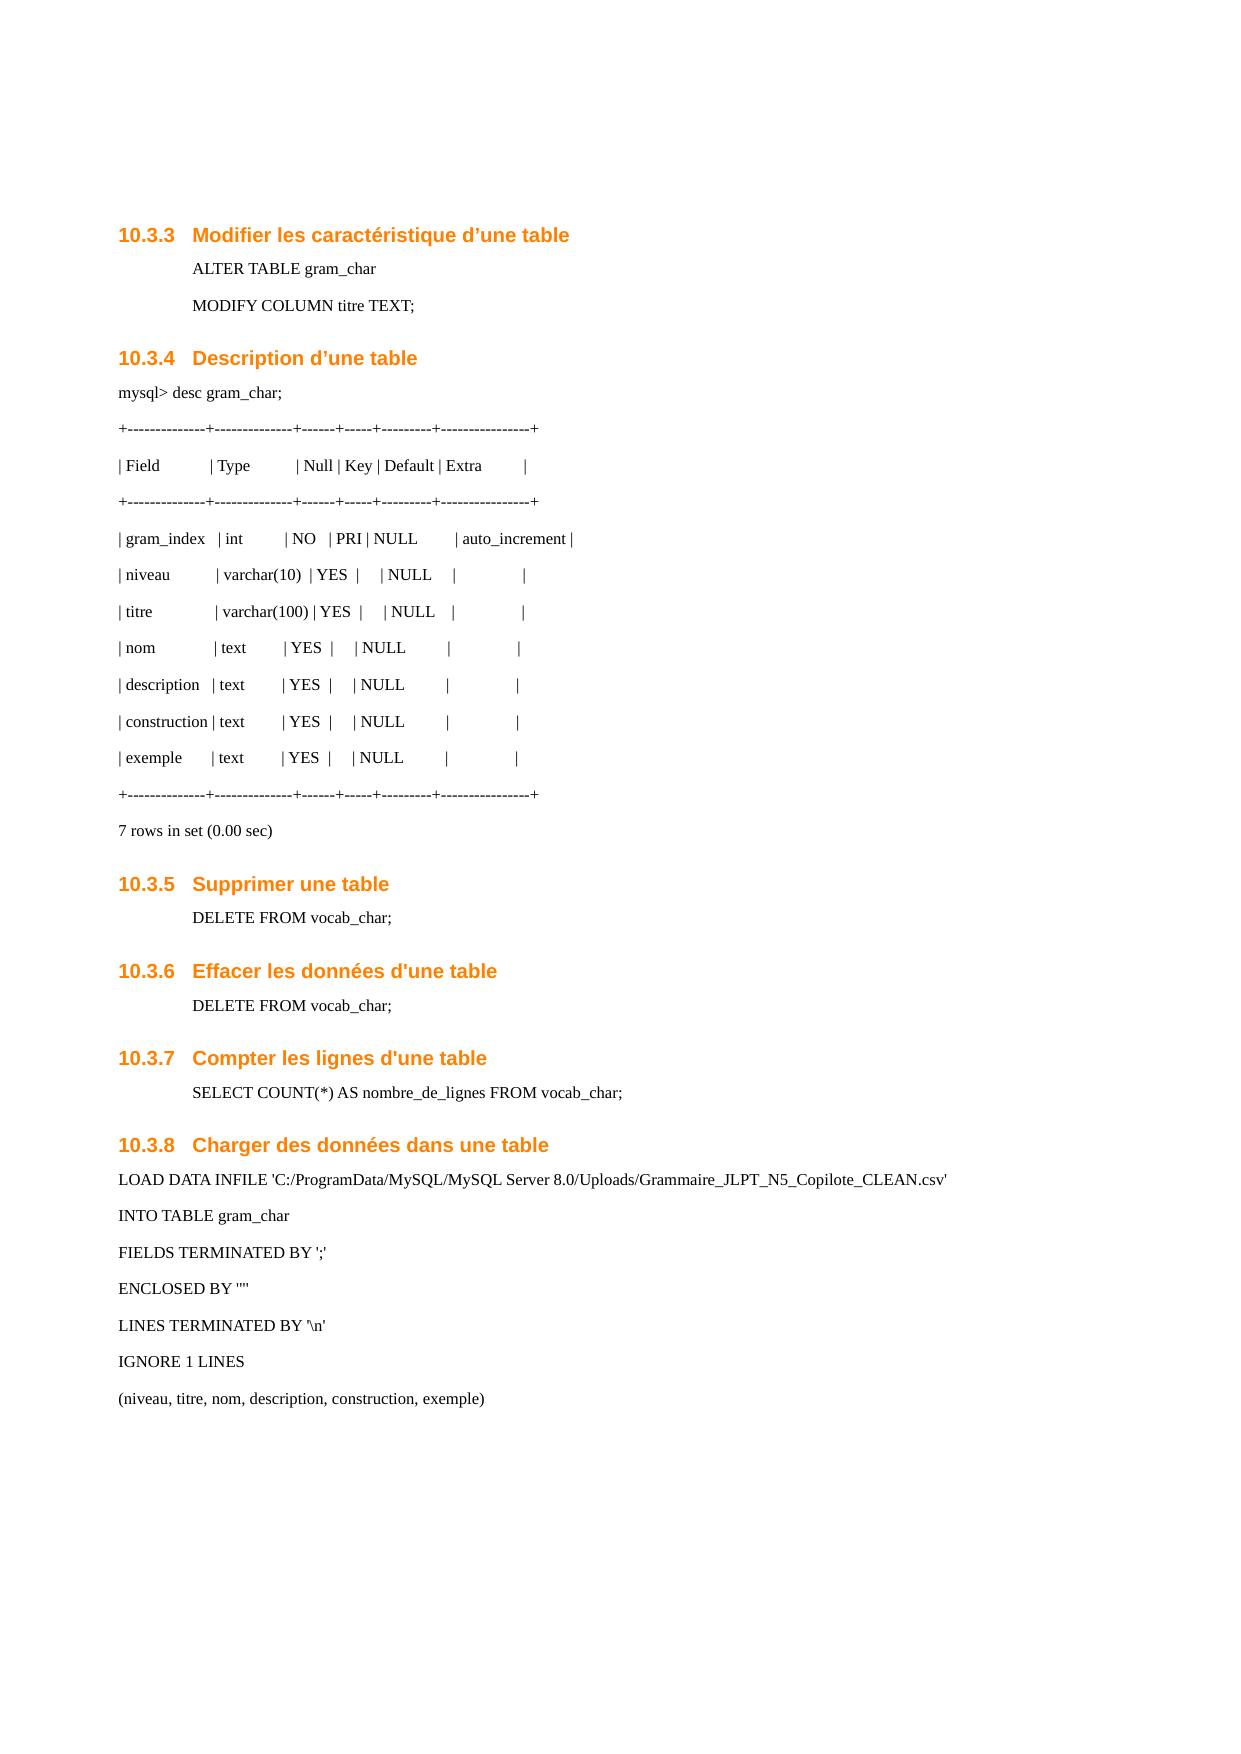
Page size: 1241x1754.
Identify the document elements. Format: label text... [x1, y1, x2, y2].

text | nom | text | YES | | NULL | | [118, 638, 1122, 657]
subtitle Effacer les données d'une table [118, 959, 1122, 983]
text LOAD DATA INFILE 'C:/ProgramData/MySQL/MySQL Server 8.0/Uploads/Grammaire_JLPT_N5_Copilote_CLEAN.csv' [118, 1169, 1122, 1189]
text | Field | Type | Null | Key | Default | Extra | [118, 456, 1122, 475]
text | exemple | text | YES | | NULL | | [118, 748, 1122, 767]
text ENCLOSED BY '"' [118, 1279, 1122, 1298]
subtitle Supprimer une table [118, 872, 1122, 896]
text SELECT COUNT(*) AS nombre_de_lignes FROM vocab_char; [118, 1082, 1122, 1102]
text INTO TABLE gram_char [118, 1206, 1122, 1225]
subtitle Description d’une table [118, 346, 1122, 370]
subtitle Compter les lignes d'une table [118, 1046, 1122, 1070]
text FIELDS TERMINATED BY ';' [118, 1243, 1122, 1262]
text mysql> desc gram_char; [118, 382, 1122, 402]
subtitle Charger des données dans une table [118, 1133, 1122, 1157]
text 7 rows in set (0.00 sec) [118, 821, 1122, 840]
text DELETE FROM vocab_char; [118, 995, 1122, 1014]
text ALTER TABLE gram_char [118, 259, 1122, 278]
text | construction | text | YES | | NULL | | [118, 711, 1122, 731]
text | titre | varchar(100) | YES | | NULL | | [118, 602, 1122, 621]
text | niveau | varchar(10) | YES | | NULL | | [118, 565, 1122, 584]
text +--------------+--------------+------+-----+---------+----------------+ [118, 784, 1122, 804]
text DELETE FROM vocab_char; [118, 908, 1122, 927]
text MODIFY COLUMN titre TEXT; [118, 295, 1122, 314]
text (niveau, titre, nom, description, construction, exemple) [118, 1389, 1122, 1408]
text +--------------+--------------+------+-----+---------+----------------+ [118, 419, 1122, 438]
text | gram_index | int | NO | PRI | NULL | auto_increment | [118, 529, 1122, 548]
text +--------------+--------------+------+-----+---------+----------------+ [118, 492, 1122, 511]
subtitle Modifier les caractéristique d’une table [118, 223, 1122, 246]
text IGNORE 1 LINES [118, 1352, 1122, 1371]
text | description | text | YES | | NULL | | [118, 675, 1122, 694]
text LINES TERMINATED BY '\n' [118, 1316, 1122, 1335]
